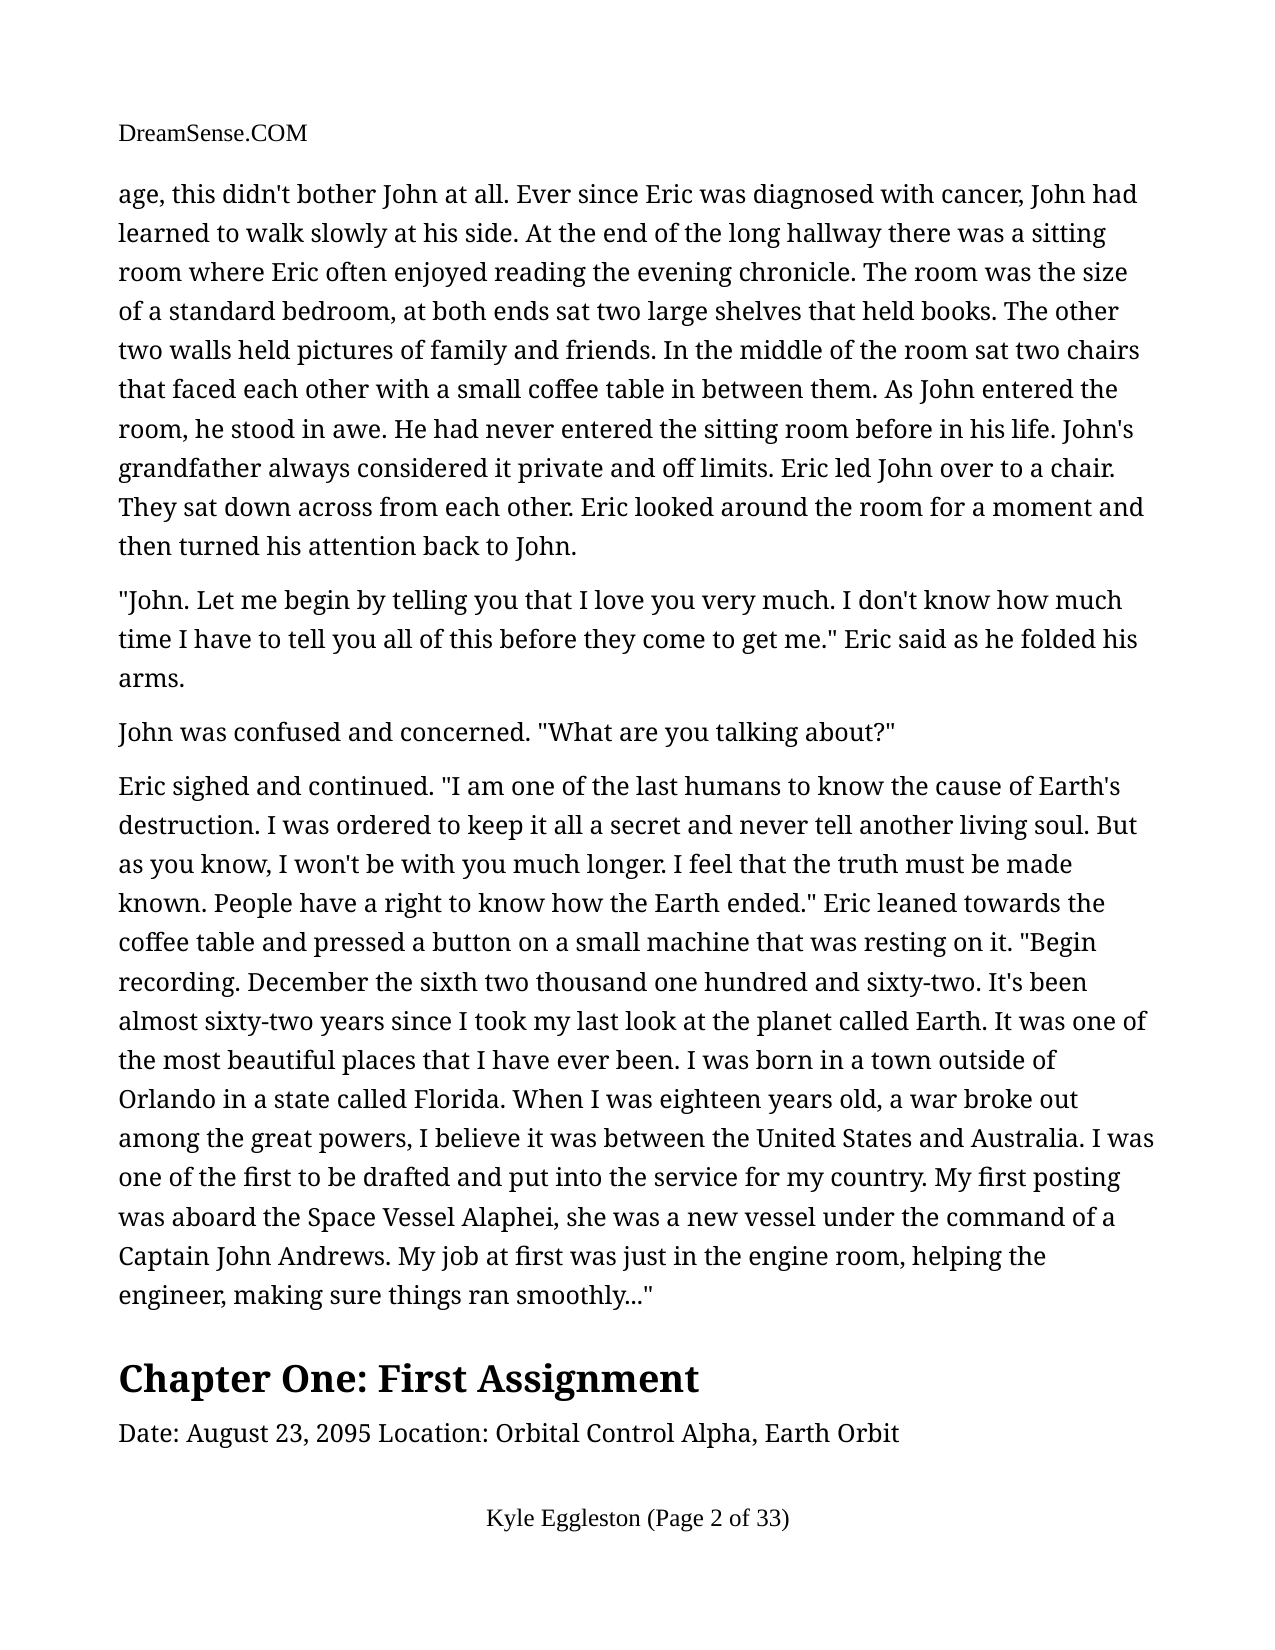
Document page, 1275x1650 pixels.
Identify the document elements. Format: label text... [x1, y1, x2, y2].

text "John. Let me begin by telling you that I love you very much. I don't know how much time I have to tell you all of this before they come to get me." Eric said as he folded his arms. [118, 583, 1157, 695]
text Date: August 23, 2095 Location: Orbital Control Alpha, Earth Orbit [118, 1416, 1157, 1450]
text John was confused and concerned. "What are you talking about?" [118, 715, 1157, 749]
text age, this didn't bother John at all. Ever since Eric was diagnosed with cancer, John had learned to walk slowly at his side. At the end of the long hallway there was a sitting room where Eric often enjoyed reading the evening chronicle. The room was the size of a standard bedroom, at both ends sat two large shelves that held books. The other two walls held pictures of family and friends. In the middle of the room sat two chairs that faced each other with a small coffee table in between them. As John entered the room, he stood in awe. He had never entered the sitting room before in his life. John's grandfather always considered it private and off limits. Eric led John over to a chair. They sat down across from each other. Eric looked around the room for a moment and then turned his attention back to John. [118, 176, 1157, 563]
subtitle Chapter One: First Assignment [118, 1352, 1157, 1403]
text Eric sighed and continued. "I am one of the last humans to know the cause of Earth's destruction. I was ordered to keep it all a secret and never tell another living soul. But as you know, I won't be with you much longer. I feel that the truth must be made known. People have a right to know how the Earth ended." Eric leaned towards the coffee table and pressed a button on a small machine that was resting on it. "Begin recording. December the sixth two thousand one hundred and sixty-two. It's been almost sixty-two years since I took my last look at the planet called Earth. It was one of the most beautiful places that I have ever been. I was born in a town outside of Orlando in a state called Florida. When I was eighteen years old, a war broke out among the great powers, I believe it was between the United States and Australia. I was one of the first to be drafted and put into the service for my country. My first posting was aboard the Space Vessel Alaphei, she was a new vessel under the command of a Captain John Andrews. My job at first was just in the engine room, helping the engineer, making sure things ran smoothly..." [118, 768, 1157, 1312]
